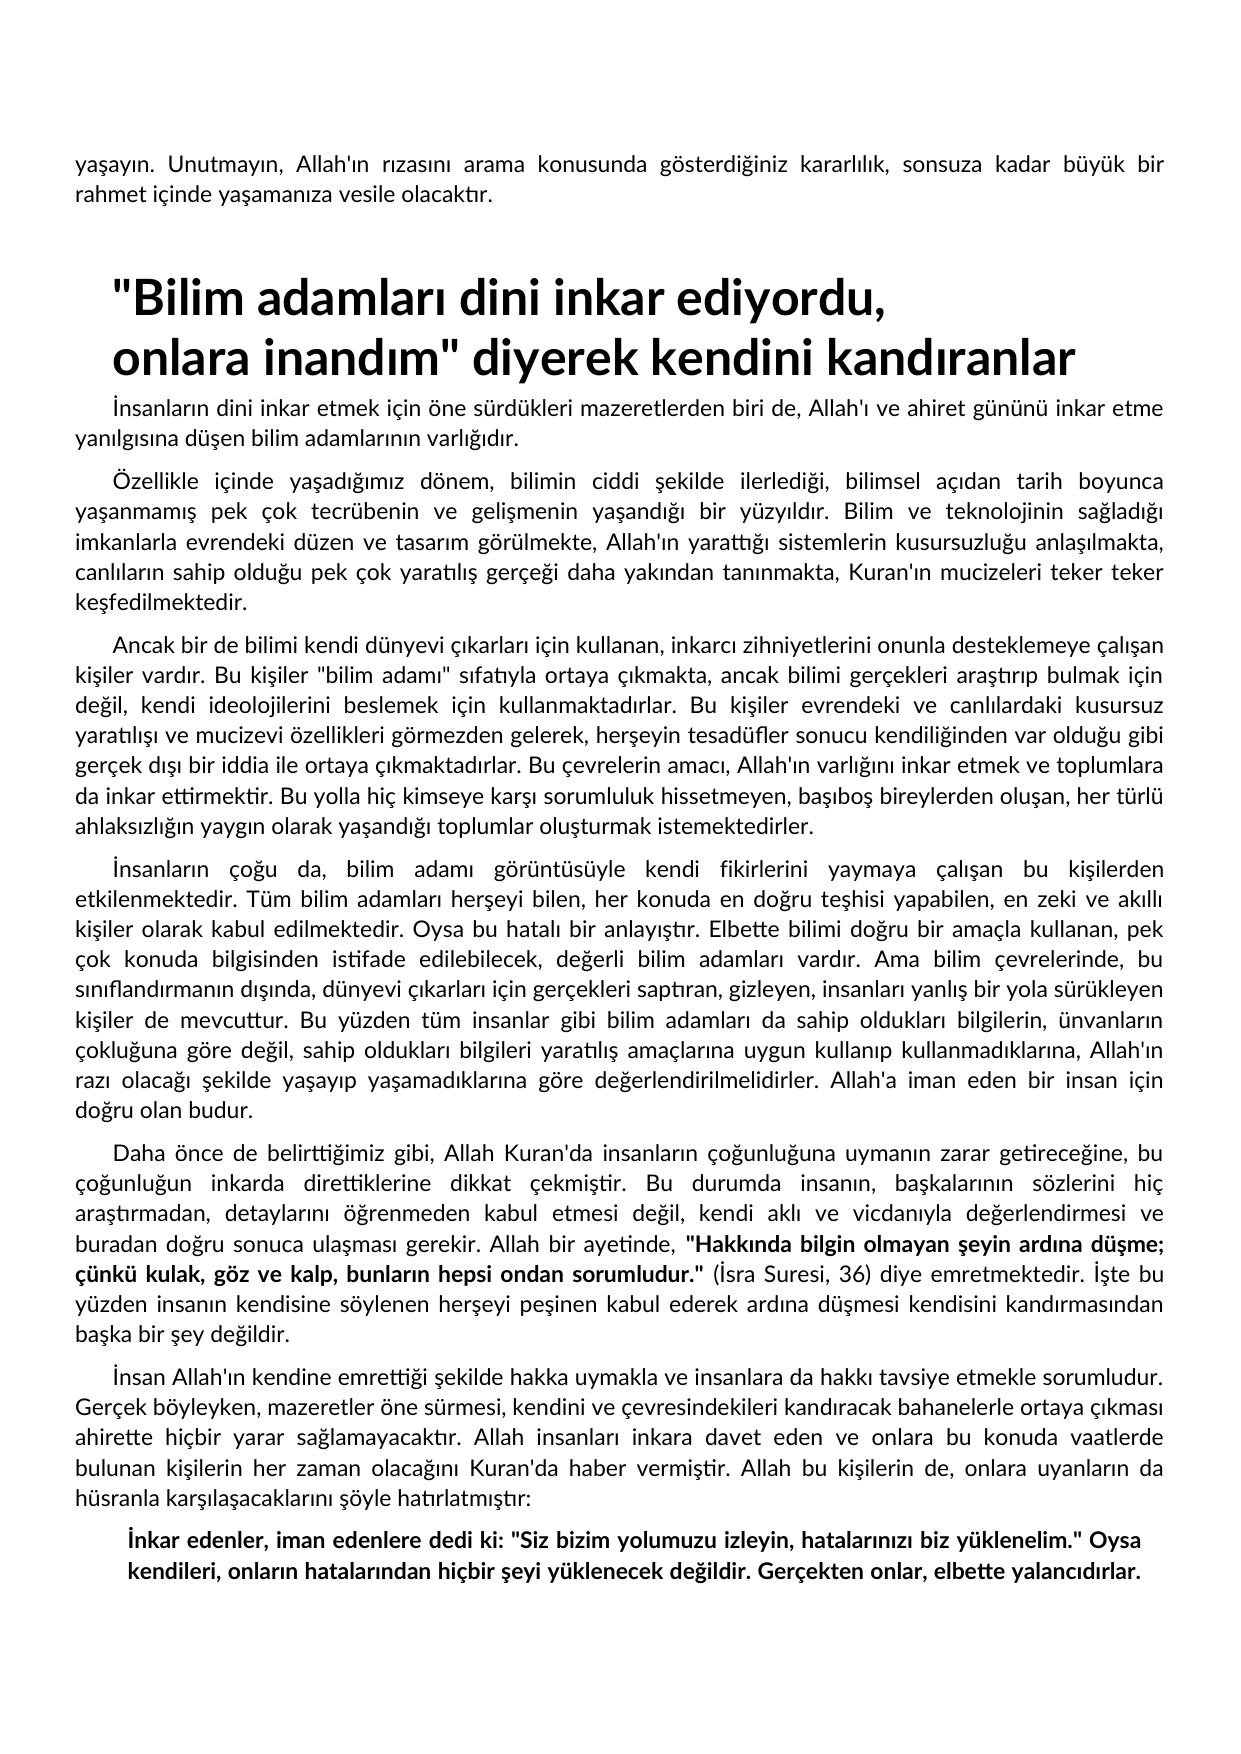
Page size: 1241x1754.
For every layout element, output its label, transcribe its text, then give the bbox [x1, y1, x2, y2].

subtitle "Bilim adamları dini inkar ediyordu, onlara inandım" diyerek kendini kandıranlar [112, 266, 1165, 386]
text Özellikle içinde yaşadığımız dönem, bilimin ciddi şekilde ilerlediği, bilimsel açıdan tarih boyunca yaşanmamış pek çok tecrübenin ve gelişmenin yaşandığı bir yüzyıldır. Bilim ve teknolojinin sağladığı imkanlarla evrendeki düzen ve tasarım görülmekte, Allah'ın yarattığı sistemlerin kusursuzluğu anlaşılmakta, canlıların sahip olduğu pek çok yaratılış gerçeği daha yakından tanınmakta, Kuran'ın mucizeleri teker teker keşfedilmektedir. [75, 467, 1165, 615]
text Ancak bir de bilimi kendi dünyevi çıkarları için kullanan, inkarcı zihniyetlerini onunla desteklemeye çalışan kişiler vardır. Bu kişiler "bilim adamı" sıfatıyla ortaya çıkmakta, ancak bilimi gerçekleri araştırıp bulmak için değil, kendi ideolojilerini beslemek için kullanmaktadırlar. Bu kişiler evrendeki ve canlılardaki kusursuz yaratılışı ve mucizevi özellikleri görmezden gelerek, herşeyin tesadüfler sonucu kendiliğinden var olduğu gibi gerçek dışı bir iddia ile ortaya çıkmaktadırlar. Bu çevrelerin amacı, Allah'ın varlığını inkar etmek ve toplumlara da inkar ettirmektir. Bu yolla hiç kimseye karşı sorumluluk hissetmeyen, başıboş bireylerden oluşan, her türlü ahlaksızlığın yaygın olarak yaşandığı toplumlar oluşturmak istemektedirler. [75, 630, 1165, 839]
text yaşayın. Unutmayın, Allah'ın rızasını arama konusunda gösterdiğiniz kararlılık, sonsuza kadar büyük bir rahmet içinde yaşamanıza vesile olacaktır. [75, 150, 1165, 208]
text İnsanların çoğu da, bilim adamı görüntüsüyle kendi fikirlerini yaymaya çalışan bu kişilerden etkilenmektedir. Tüm bilim adamları herşeyi bilen, her konuda en doğru teşhisi yapabilen, en zeki ve akıllı kişiler olarak kabul edilmektedir. Oysa bu hatalı bir anlayıştır. Elbette bilimi doğru bir amaçla kullanan, pek çok konuda bilgisinden istifade edilebilecek, değerli bilim adamları vardır. Ama bilim çevrelerinde, bu sınıflandırmanın dışında, dünyevi çıkarları için gerçekleri saptıran, gizleyen, insanları yanlış bir yola sürükleyen kişiler de mevcuttur. Bu yüzden tüm insanlar gibi bilim adamları da sahip oldukları bilgilerin, ünvanların çokluğuna göre değil, sahip oldukları bilgileri yaratılış amaçlarına uygun kullanıp kullanmadıklarına, Allah'ın razı olacağı şekilde yaşayıp yaşamadıklarına göre değerlendirilmelidirler. Allah'a iman eden bir insan için doğru olan budur. [75, 854, 1165, 1123]
text Daha önce de belirttiğimiz gibi, Allah Kuran'da insanların çoğunluğuna uymanın zarar getireceğine, bu çoğunluğun inkarda direttiklerine dikkat çekmiştir. Bu durumda insanın, başkalarının sözlerini hiç araştırmadan, detaylarını öğrenmeden kabul etmesi değil, kendi aklı ve vicdanıyla değerlendirmesi ve buradan doğru sonuca ulaşması gerekir. Allah bir ayetinde, "Hakkında bilgin olmayan şeyin ardına düşme; çünkü kulak, göz ve kalp, bunların hepsi ondan sorumludur." (İsra Suresi, 36) diye emretmektedir. İşte bu yüzden insanın kendisine söylenen herşeyi peşinen kabul ederek ardına düşmesi kendisini kandırmasından başka bir şey değildir. [75, 1139, 1165, 1347]
text İnkar edenler, iman edenlere dedi ki: "Siz bizim yolumuzu izleyin, hatalarınızı biz yüklenelim." Oysa kendileri, onların hatalarından hiçbir şeyi yüklenecek değildir. Gerçekten onlar, elbette yalancıdırlar. [127, 1526, 1143, 1584]
text İnsan Allah'ın kendine emrettiği şekilde hakka uymakla ve insanlara da hakkı tavsiye etmekle sorumludur. Gerçek böyleyken, mazeretler öne sürmesi, kendini ve çevresindekileri kandıracak bahanelerle ortaya çıkması ahirette hiçbir yarar sağlamayacaktır. Allah insanları inkara davet eden ve onlara bu konuda vaatlerde bulunan kişilerin her zaman olacağını Kuran'da haber vermiştir. Allah bu kişilerin de, onlara uyanların da hüsranla karşılaşacaklarını şöyle hatırlatmıştır: [75, 1363, 1165, 1511]
text İnsanların dini inkar etmek için öne sürdükleri mazeretlerden biri de, Allah'ı ve ahiret gününü inkar etme yanılgısına düşen bilim adamlarının varlığıdır. [75, 394, 1165, 452]
